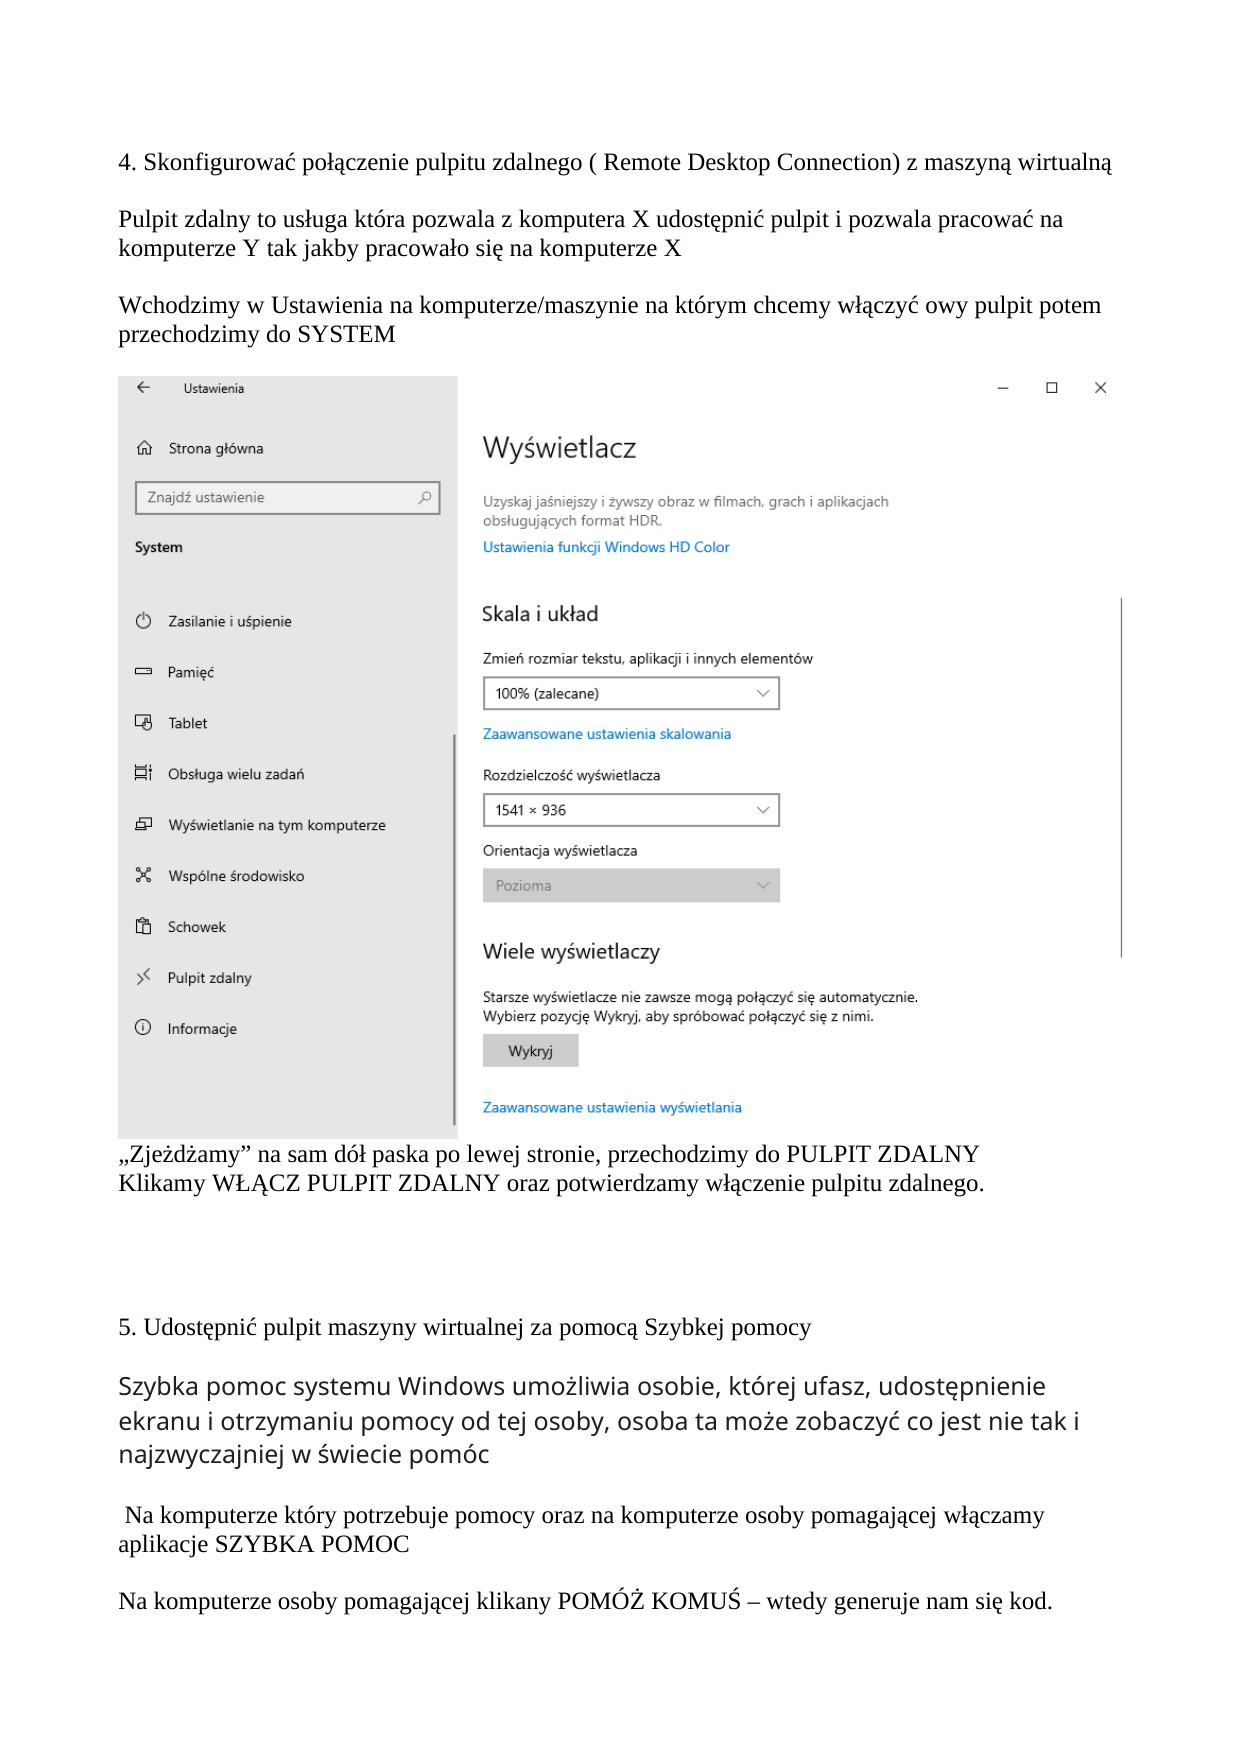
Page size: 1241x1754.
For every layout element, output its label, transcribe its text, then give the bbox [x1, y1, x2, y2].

text 4. Skonfigurować połączenie pulpitu zdalnego ( Remote Desktop Connection) z maszyną wirtualną [118, 147, 1122, 176]
text „Zjeżdżamy” na sam dół paska po lewej stronie, przechodzimy do PULPIT ZDALNY [118, 1139, 1122, 1168]
text Pulpit zdalny to usługa która pozwala z komputera X udostępnić pulpit i pozwala pracować na komputerze Y tak jakby pracowało się na komputerze X [118, 204, 1122, 262]
text 5. Udostępnić pulpit maszyny wirtualnej za pomocą Szybkej pomocy [118, 1312, 1122, 1340]
text Szybka pomoc systemu Windows umożliwia osobie, której ufasz, udostępnienie ekranu i otrzymaniu pomocy od tej osoby, osoba ta może zobaczyć co jest nie tak i najzwyczajniej w świecie pomóc [118, 1369, 1122, 1471]
text Na komputerze osoby pomagającej klikany POMÓŻ KOMUŚ – wtedy generuje nam się kod. [118, 1586, 1122, 1615]
text Wchodzimy w Ustawienia na komputerze/maszynie na którym chcemy włączyć owy pulpit potem przechodzimy do SYSTEM [118, 291, 1122, 348]
text Na komputerze który potrzebuje pomocy oraz na komputerze osoby pomagającej włączamy aplikacje SZYBKA POMOC [118, 1500, 1122, 1557]
text Klikamy WŁĄCZ PULPIT ZDALNY oraz potwierdzamy włączenie pulpitu zdalnego. [118, 1168, 1122, 1197]
picture [118, 376, 1123, 1139]
